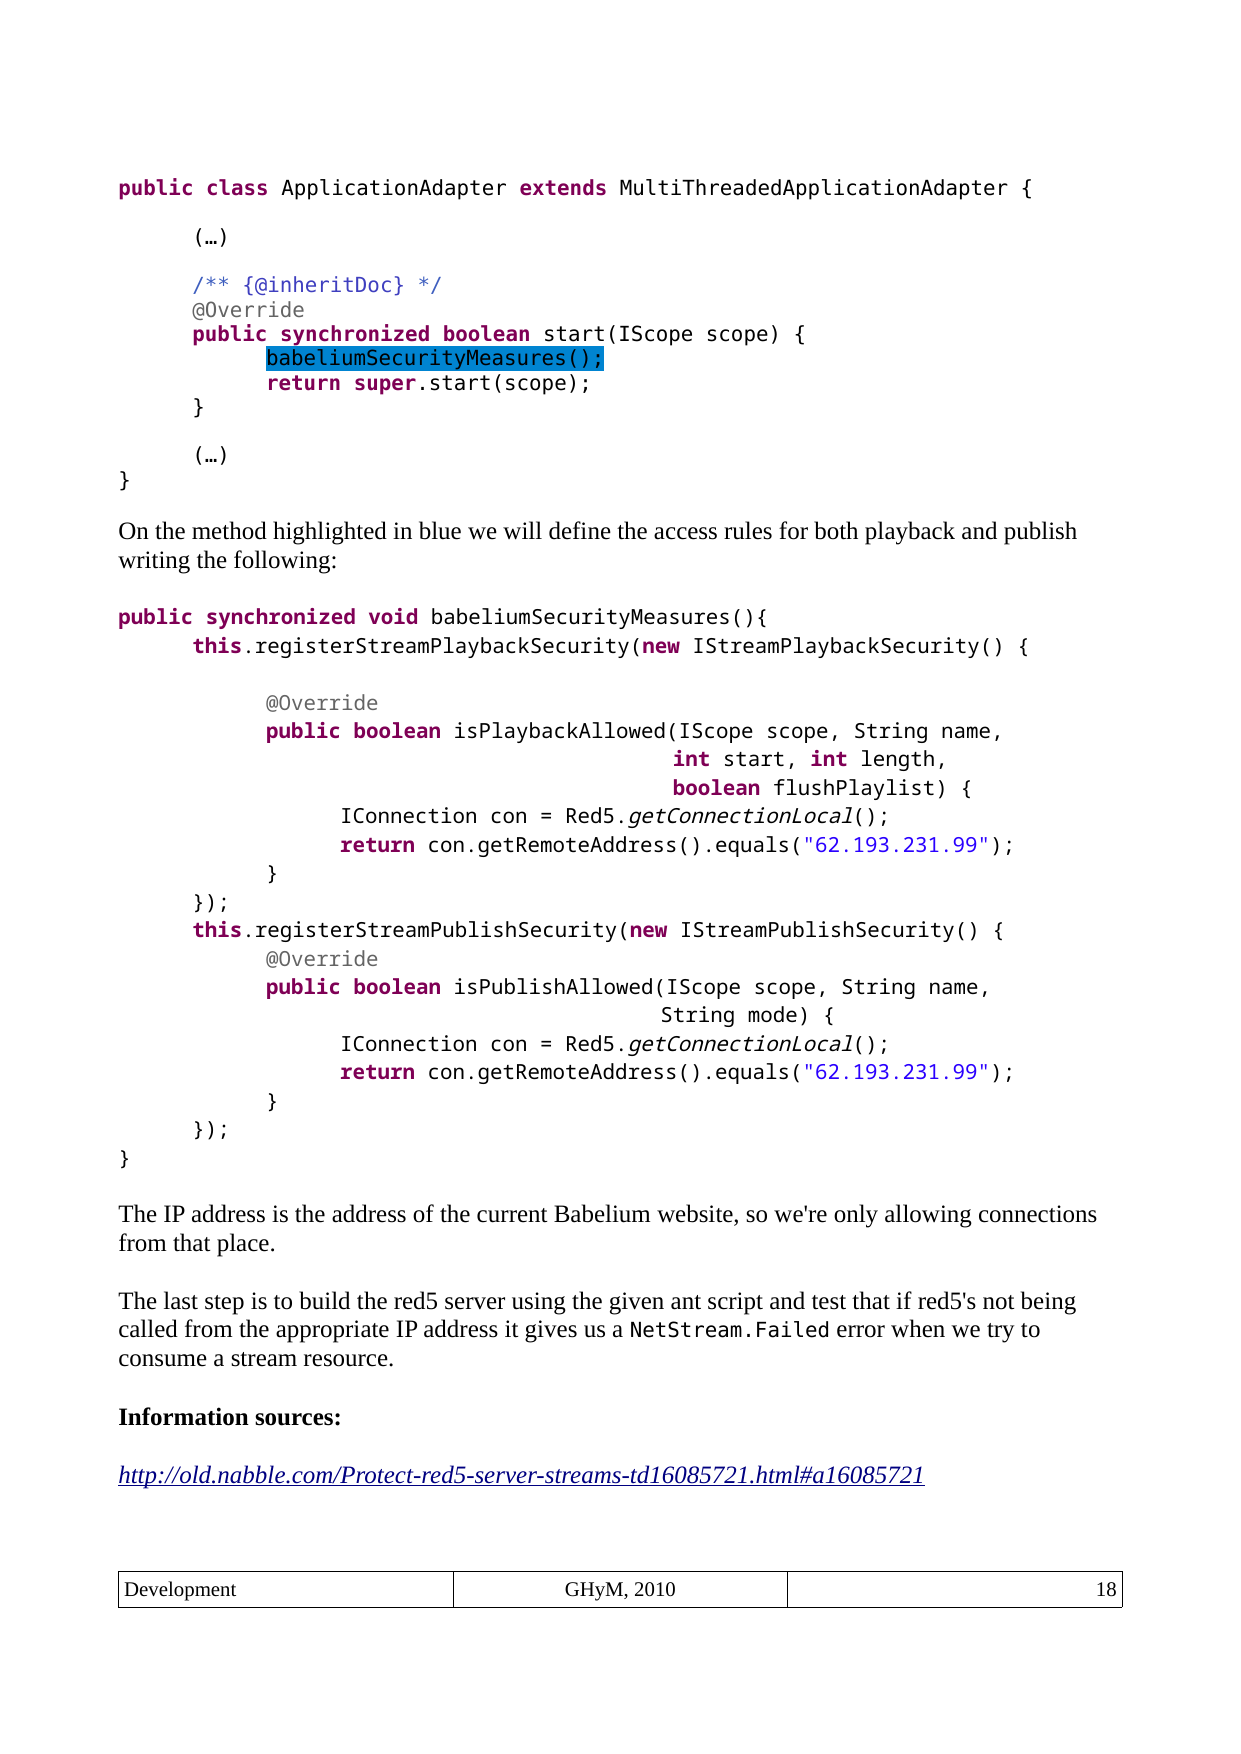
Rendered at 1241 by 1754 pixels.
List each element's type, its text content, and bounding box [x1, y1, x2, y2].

text IConnection con = Red5.getConnectionLocal(); [118, 801, 1122, 830]
text @Override [118, 298, 1122, 322]
text The IP address is the address of the current Babelium website, so we're only allowing connections from that place. [118, 1199, 1122, 1257]
text return super.start(scope); [118, 371, 1122, 395]
text Information sources: [118, 1402, 1122, 1430]
text (…) [118, 443, 1122, 468]
text public boolean isPlaybackAllowed(IScope scope, String name, [118, 716, 1122, 744]
text } [118, 395, 1122, 419]
text On the method highlighted in blue we will define the access rules for both playback and publish writing the following: [118, 516, 1122, 574]
text return con.getRemoteAddress().equals("62.193.231.99"); [118, 1057, 1122, 1086]
text } [118, 858, 1122, 887]
text public class ApplicationAdapter extends MultiThreadedApplicationAdapter { [118, 176, 1122, 201]
text } [118, 1143, 1122, 1171]
text return con.getRemoteAddress().equals("62.193.231.99"); [118, 830, 1122, 858]
text public boolean isPublishAllowed(IScope scope, String name, [118, 972, 1122, 1001]
text }); [118, 1114, 1122, 1143]
text String mode) { [118, 1001, 1122, 1029]
text /** {@inheritDoc} */ [118, 273, 1122, 298]
text boolean flushPlaylist) { [118, 773, 1122, 801]
text public synchronized void babeliumSecurityMeasures(){ [118, 602, 1122, 631]
text http://old.nabble.com/Protect-red5-server-streams-td16085721.html#a16085721 [118, 1460, 1122, 1488]
text IConnection con = Red5.getConnectionLocal(); [118, 1029, 1122, 1057]
text int start, int length, [118, 744, 1122, 773]
text } [118, 468, 1122, 492]
text }); [118, 887, 1122, 915]
text @Override [118, 688, 1122, 716]
text (…) [118, 225, 1122, 249]
text The last step is to build the red5 server using the given ant script and test that if red5's not being called from the appropriate IP address it gives us a NetStream.Failed error when we try to consume a stream resource. [118, 1286, 1122, 1372]
text public synchronized boolean start(IScope scope) { [118, 322, 1122, 346]
text @Override [118, 944, 1122, 972]
text babeliumSecurityMeasures(); [118, 346, 1122, 371]
text } [118, 1086, 1122, 1114]
text this.registerStreamPublishSecurity(new IStreamPublishSecurity() { [118, 915, 1122, 944]
text this.registerStreamPlaybackSecurity(new IStreamPlaybackSecurity() { [118, 631, 1122, 659]
